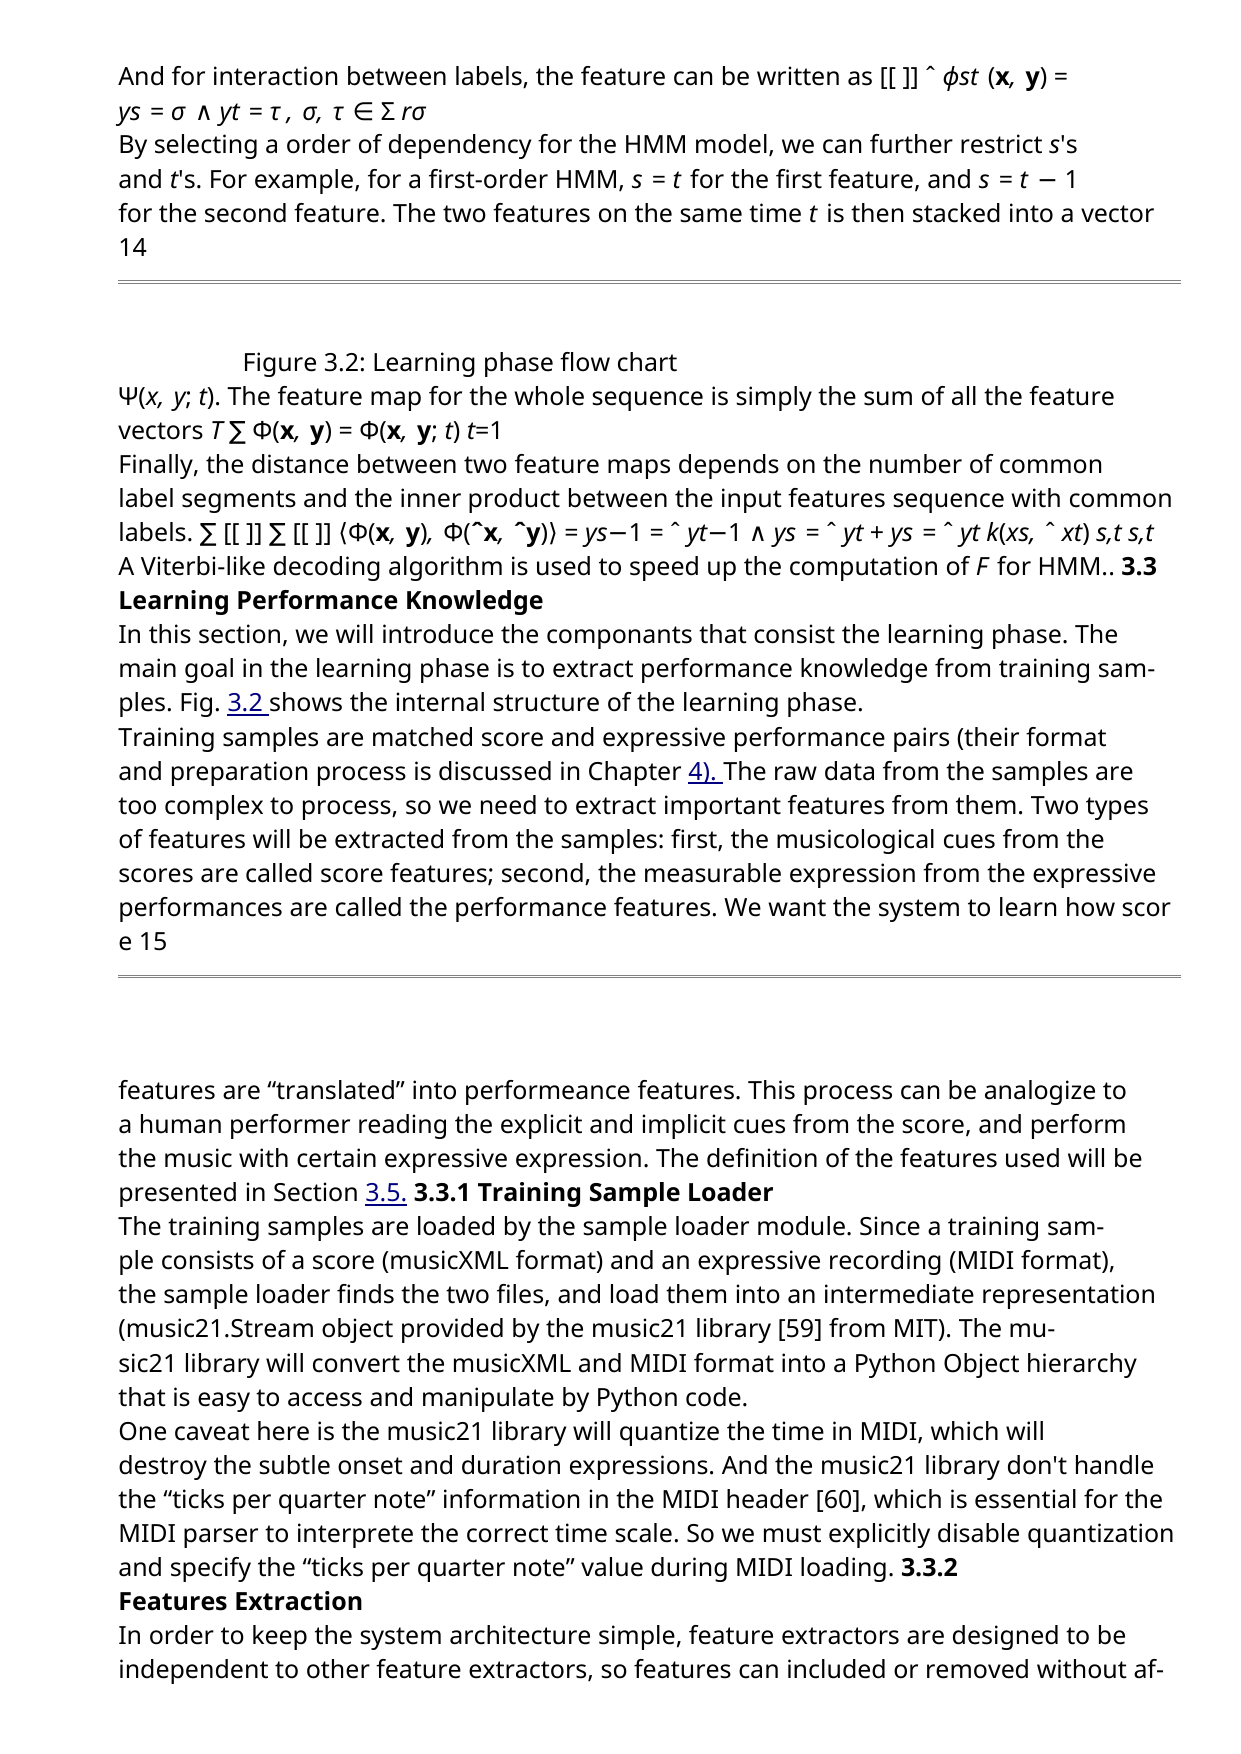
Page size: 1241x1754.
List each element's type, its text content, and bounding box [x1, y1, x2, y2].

text And for interaction between labels, the feature can be written as [[ ]] ˆ ϕst (x, y) = ys = σ ∧ yt = τ , σ, τ ∈ Σ rσ By selecting a order of dependency for the HMM model, we can further restrict s's and t's. For example, for a first-order HMM, s = t for the first feature, and s = t − 1 for the second feature. The two features on the same time t is then stacked into a vector 14 [118, 59, 1181, 263]
text Figure 3.2: Learning phase flow chart Ψ(x, y; t). The feature map for the whole sequence is simply the sum of all the feature vectors T ∑ Φ(x, y) = Φ(x, y; t) t=1 Finally, the distance between two feature maps depends on the number of common label segments and the inner product between the input features sequence with common labels. ∑ [[ ]] ∑ [[ ]] ⟨Φ(x, y), Φ(ˆx, ˆy)⟩ = ys−1 = ˆ yt−1 ∧ ys = ˆ yt + ys = ˆ yt k(xs, ˆ xt) s,t s,t A Viterbi-like decoding algorithm is used to speed up the computation of F for HMM.. 3.3 Learning Performance Knowledge In this section, we will introduce the componants that consist the learning phase. The main goal in the learning phase is to extract performance knowledge from training sam- ples. Fig. 3.2 shows the internal structure of the learning phase. Training samples are matched score and expressive performance pairs (their format and preparation process is discussed in Chapter 4). The raw data from the samples are too complex to process, so we need to extract important features from them. Two types of features will be extracted from the samples: first, the musicological cues from the scores are called score features; second, the measurable expression from the expressive performances are called the performance features. We want the system to learn how score 15 [118, 312, 1181, 958]
text features are “translated” into performeance features. This process can be analogize to a human performer reading the explicit and implicit cues from the score, and perform the music with certain expressive expression. The definition of the features used will be presented in Section 3.5. 3.3.1 Training Sample Loader The training samples are loaded by the sample loader module. Since a training sam- ple consists of a score (musicXML format) and an expressive recording (MIDI format), the sample loader finds the two files, and load them into an intermediate representation (music21.Stream object provided by the music21 library [59] from MIT). The mu- sic21 library will convert the musicXML and MIDI format into a Python Object hierarchy that is easy to access and manipulate by Python code. One caveat here is the music21 library will quantize the time in MIDI, which will destroy the subtle onset and duration expressions. And the music21 library don't handle the “ticks per quarter note” information in the MIDI header [60], which is essential for the MIDI parser to interprete the correct time scale. So we must explicitly disable quantization and specify the “ticks per quarter note” value during MIDI loading. 3.3.2 Features Extraction In order to keep the system architecture simple, feature extractors are designed to be independent to other feature extractors, so features can included or removed without af- [118, 1006, 1181, 1686]
